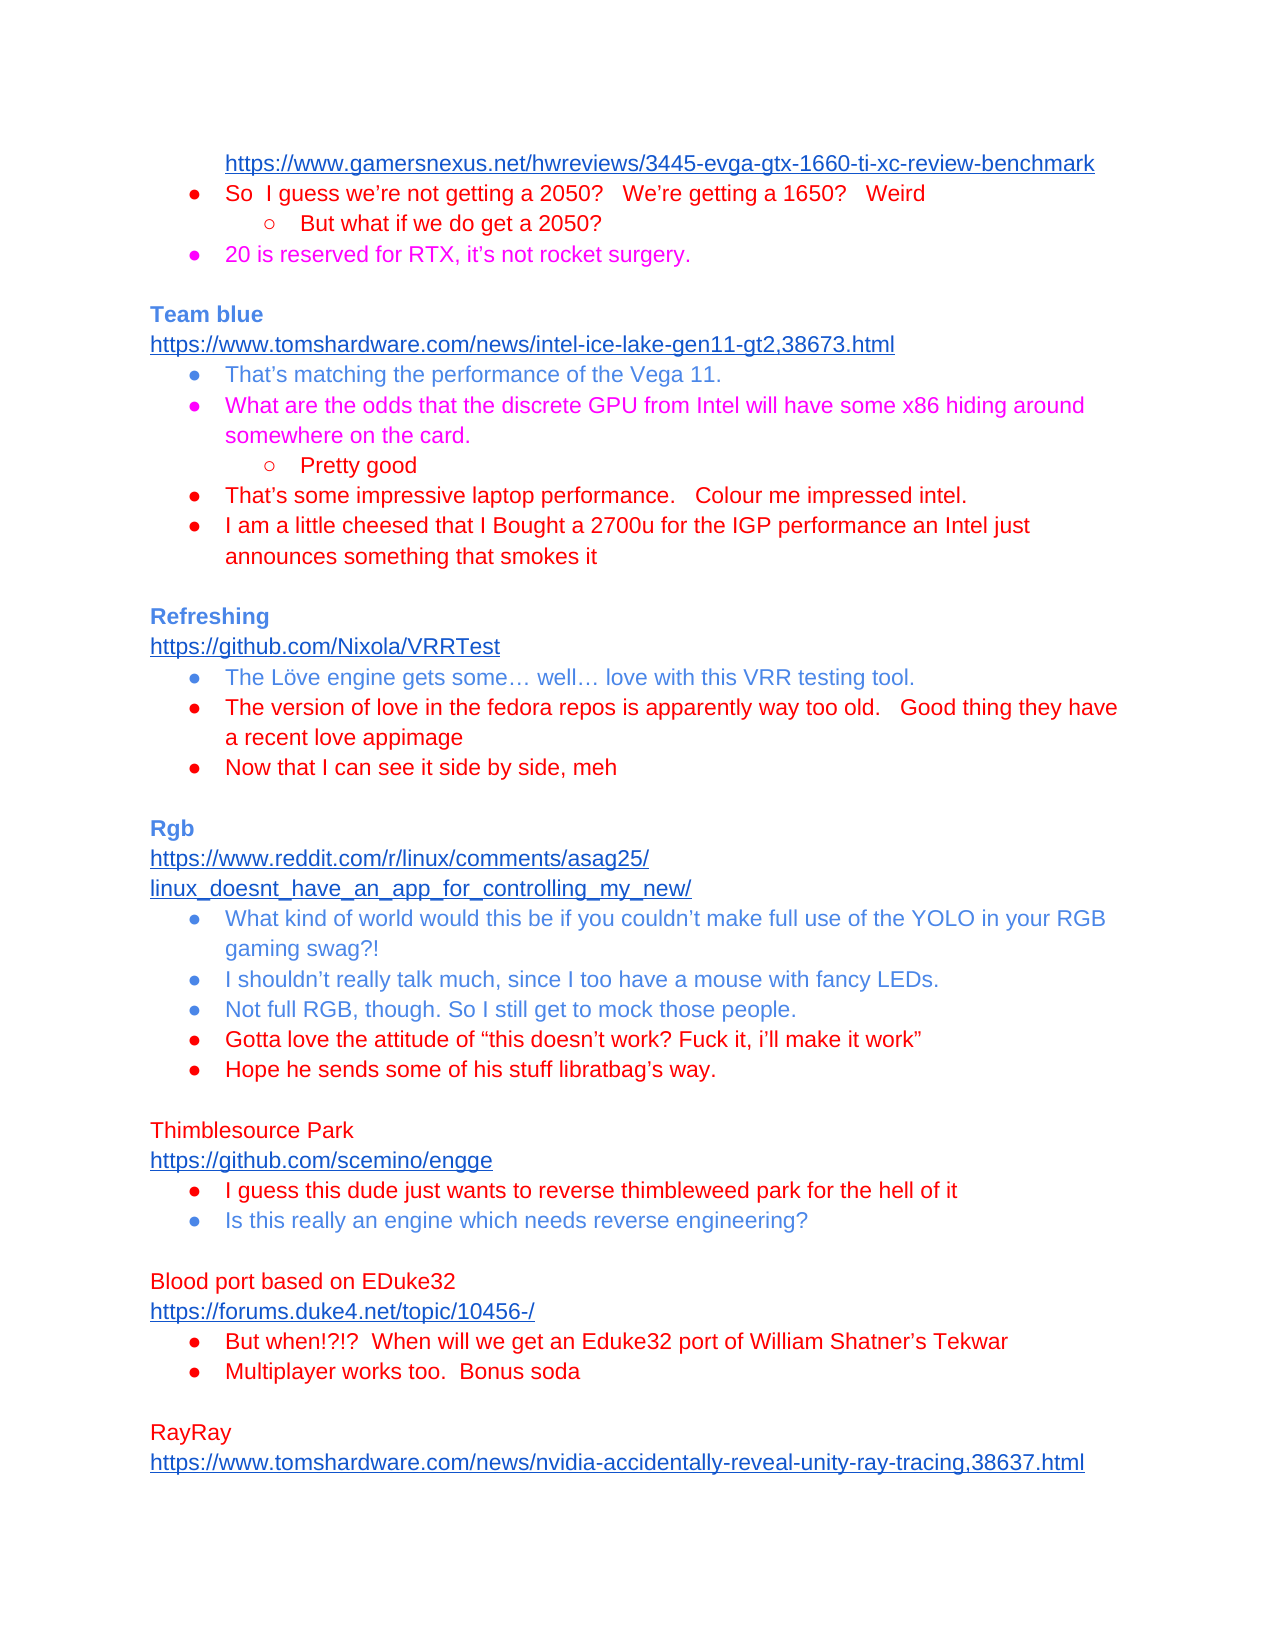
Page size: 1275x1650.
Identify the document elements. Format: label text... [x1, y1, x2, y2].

list That’s matching the performance of the Vega 11. [187, 361, 1125, 388]
list What are the odds that the discrete GPU from Intel will have some x86 hiding around somewhere on the card. [187, 392, 1125, 448]
list 20 is reserved for RTX, it’s not rocket surgery. [187, 241, 1125, 267]
list But when!?!? When will we get an Eduke32 port of William Shatner’s Tekwar [187, 1328, 1125, 1354]
list I shouldn’t really talk much, since I too have a mouse with fancy LEDs. [187, 966, 1125, 992]
text https://www.tomshardware.com/news/nvidia-accidentally-reveal-unity-ray-tracing,38637.html [150, 1449, 1125, 1475]
list Gotta love the attitude of “this doesn’t work? Fuck it, i’ll make it work” [187, 1026, 1125, 1052]
list Multiplayer works too. Bonus soda [187, 1358, 1125, 1385]
text https://www.tomshardware.com/news/intel-ice-lake-gen11-gt2,38673.html [150, 331, 1125, 358]
text Rgb [150, 814, 1125, 841]
list Is this really an engine which needs reverse engineering? [187, 1207, 1125, 1234]
text RayRay [150, 1419, 1125, 1445]
list I guess this dude just wants to reverse thimbleweed park for the hell of it [187, 1177, 1125, 1203]
list Hope he sends some of his stuff libratbag’s way. [187, 1056, 1125, 1083]
list Now that I can see it side by side, meh [187, 754, 1125, 781]
text Thimblesource Park [150, 1117, 1125, 1143]
list The version of love in the fedora repos is apparently way too old. Good thing they have a recent love appimage [187, 694, 1125, 750]
text https://www.reddit.com/r/linux/comments/asag25/linux_doesnt_have_an_app_for_controlling_my_new/ [150, 845, 1125, 901]
text https://forums.duke4.net/topic/10456-/ [150, 1298, 1125, 1324]
text Team blue [150, 301, 1125, 327]
text https://github.com/Nixola/VRRTest [150, 633, 1125, 660]
list I am a little cheesed that I Bought a 2700u for the IGP performance an Intel just announces something that smokes it [187, 512, 1125, 569]
list https://www.gamersnexus.net/hwreviews/3445-evga-gtx-1660-ti-xc-review-benchmark [187, 150, 1125, 176]
list That’s some impressive laptop performance. Colour me impressed intel. [187, 482, 1125, 509]
list The Löve engine gets some… well… love with this VRR testing tool. [187, 663, 1125, 690]
list But what if we do get a 2050? [262, 210, 1125, 237]
text Blood port based on EDuke32 [150, 1268, 1125, 1294]
list Not full RGB, though. So I still get to mock those people. [187, 996, 1125, 1022]
text Refreshing [150, 603, 1125, 629]
list What kind of world would this be if you couldn’t make full use of the YOLO in your RGB gaming swag?! [187, 905, 1125, 962]
list So I guess we’re not getting a 2050? We’re getting a 1650? Weird [187, 180, 1125, 207]
list Pretty good [262, 452, 1125, 478]
text https://github.com/scemino/engge [150, 1147, 1125, 1173]
